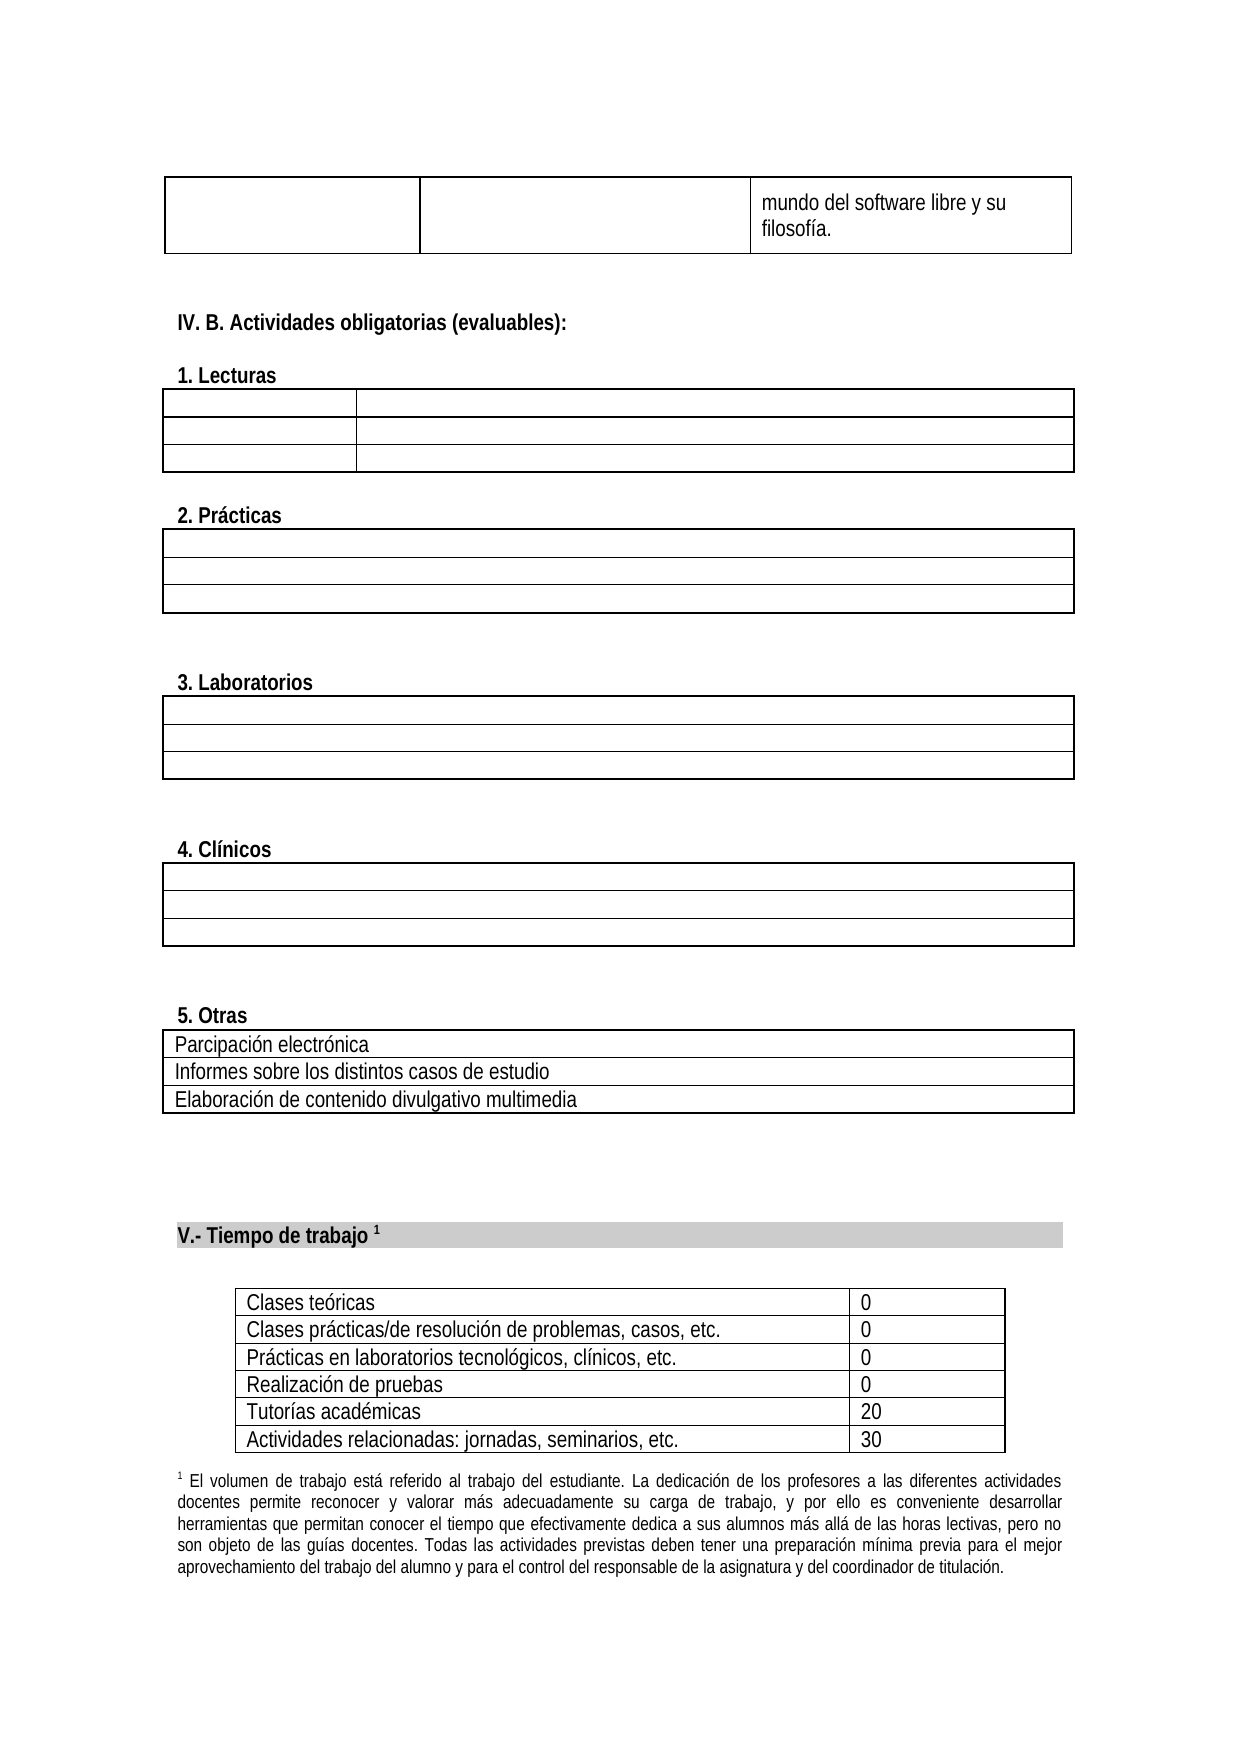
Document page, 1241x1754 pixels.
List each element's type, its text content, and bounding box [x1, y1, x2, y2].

table_header [164, 697, 1073, 723]
table_cell [421, 178, 750, 253]
table_cell [357, 445, 1073, 471]
table_header Parcipación electrónica [164, 1031, 1073, 1057]
table_cell Tutorías académicas [236, 1398, 849, 1424]
table_cell Prácticas en laboratorios tecnológicos, clínicos, etc. [236, 1344, 849, 1370]
table_header [164, 864, 1073, 890]
table_cell Informes sobre los distintos casos de estudio [164, 1058, 1073, 1084]
table_cell Clases prácticas/de resolución de problemas, casos, etc. [236, 1316, 849, 1342]
text 2. Prácticas [177, 502, 1063, 528]
table_cell 0 [850, 1344, 1004, 1370]
table_header 0 [850, 1289, 1004, 1315]
table_cell 0 [850, 1371, 1004, 1397]
table_cell Elaboración de contenido divulgativo multimedia [164, 1086, 1073, 1112]
table_cell 0 [850, 1316, 1004, 1342]
text 4. Clínicos [177, 836, 1063, 862]
table_cell [164, 558, 1073, 584]
table_cell 20 [850, 1398, 1004, 1424]
text El volumen de trabajo está referido al trabajo del estudiante. La dedicación de los profesores a las diferentes actividades docentes permite reconocer y valorar más adecuadamente su carga de trabajo, y por ello es conveniente desarrollar herramientas que permitan conocer el tiempo que efectivamente dedica a sus alumnos más allá de las horas lectivas, pero no son objeto de las guías docentes. Todas las actividades previstas deben tener una preparación mínima previa para el mejor aprovechamiento del trabajo del alumno y para el control del responsable de la asignatura y del coordinador de titulación. [177, 1469, 1063, 1577]
table_cell Actividades relacionadas: jornadas, seminarios, etc. [236, 1426, 849, 1452]
text V.- Tiempo de trabajo [177, 1222, 1063, 1248]
table_cell [164, 585, 1073, 612]
table_header [357, 390, 1073, 416]
table_header Clases teóricas [236, 1289, 849, 1315]
table_cell [164, 919, 1073, 945]
table_cell [164, 725, 1073, 751]
table_cell [357, 418, 1073, 444]
text 1. Lecturas [177, 362, 1063, 388]
table_header [164, 530, 1073, 557]
table_header [164, 390, 356, 416]
table_cell [164, 752, 1073, 778]
table_cell [166, 178, 419, 253]
table_cell [164, 445, 356, 471]
table_cell Realización de pruebas [236, 1371, 849, 1397]
table_cell [164, 418, 356, 444]
text IV. B. Actividades obligatorias (evaluables): [177, 309, 1063, 335]
table_cell 30 [850, 1426, 1004, 1452]
text 5. Otras [177, 1002, 1063, 1029]
table_cell mundo del software libre y su filosofía. [751, 178, 1071, 253]
table_cell [164, 891, 1073, 918]
text 3. Laboratorios [177, 669, 1063, 695]
